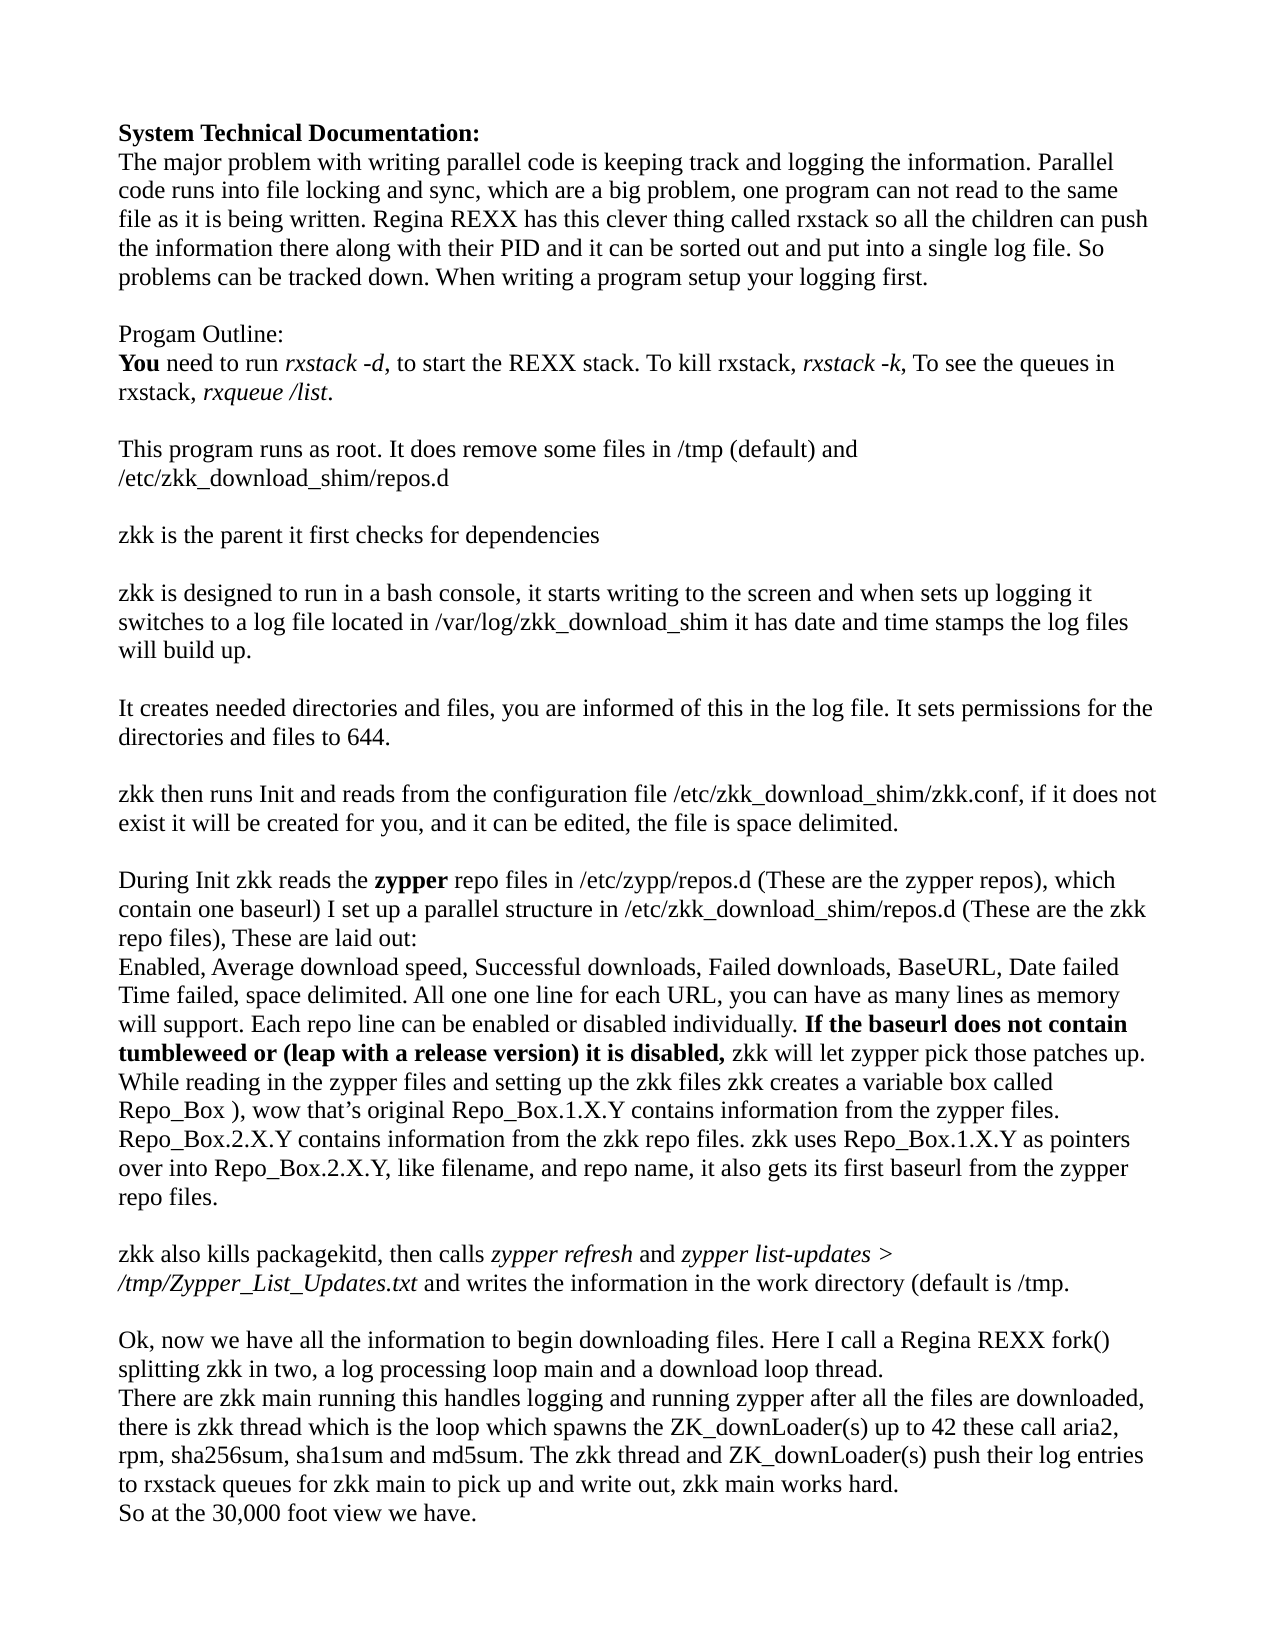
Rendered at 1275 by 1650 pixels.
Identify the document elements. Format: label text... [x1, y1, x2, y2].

text zkk is designed to run in a bash console, it starts writing to the screen and when sets up logging it switches to a log file located in /var/log/zkk_download_shim it has date and time stamps the log files will build up. [118, 578, 1157, 664]
text During Init zkk reads the zypper repo files in /etc/zypp/repos.d (These are the zypper repos), which contain one baseurl) I set up a parallel structure in /etc/zkk_download_shim/repos.d (These are the zkk repo files), These are laid out: [118, 866, 1157, 952]
text zkk also kills packagekitd, then calls zypper refresh and zypper list-updates > /tmp/Zypper_List_Updates.txt and writes the information in the work directory (default is /tmp. [118, 1239, 1157, 1297]
text This program runs as root. It does remove some files in /tmp (default) and /etc/zkk_download_shim/repos.d [118, 434, 1157, 492]
text Progam Outline: [118, 319, 1157, 348]
text So at the 30,000 foot view we have. [118, 1498, 1157, 1527]
text Enabled, Average download speed, Successful downloads, Failed downloads, BaseURL, Date failed Time failed, space delimited. All one one line for each URL, you can have as many lines as memory will support. Each repo line can be enabled or disabled individually. If the baseurl does not contain tumbleweed or (leap with a release version) it is disabled, zkk will let zypper pick those patches up. While reading in the zypper files and setting up the zkk files zkk creates a variable box called Repo_Box ), wow that’s original Repo_Box.1.X.Y contains information from the zypper files. Repo_Box.2.X.Y contains information from the zkk repo files. zkk uses Repo_Box.1.X.Y as pointers over into Repo_Box.2.X.Y, like filename, and repo name, it also gets its first baseurl from the zypper repo files. [118, 952, 1157, 1211]
text There are zkk main running this handles logging and running zypper after all the files are downloaded, there is zkk thread which is the loop which spawns the ZK_downLoader(s) up to 42 these call aria2, rpm, sha256sum, sha1sum and md5sum. The zkk thread and ZK_downLoader(s) push their log entries to rxstack queues for zkk main to pick up and write out, zkk main works hard. [118, 1383, 1157, 1498]
text Ok, now we have all the information to begin downloading files. Here I call a Regina REXX fork() splitting zkk in two, a log processing loop main and a download loop thread. [118, 1326, 1157, 1383]
text You need to run rxstack -d, to start the REXX stack. To kill rxstack, rxstack -k, To see the queues in rxstack, rxqueue /list. [118, 348, 1157, 406]
text It creates needed directories and files, you are informed of this in the log file. It sets permissions for the directories and files to 644. [118, 693, 1157, 751]
text zkk then runs Init and reads from the configuration file /etc/zkk_download_shim/zkk.conf, if it does not exist it will be created for you, and it can be edited, the file is space delimited. [118, 779, 1157, 837]
text System Technical Documentation: [118, 118, 1157, 147]
text zkk is the parent it first checks for dependencies [118, 521, 1157, 549]
text The major problem with writing parallel code is keeping track and logging the information. Parallel code runs into file locking and sync, which are a big problem, one program can not read to the same file as it is being written. Regina REXX has this clever thing called rxstack so all the children can push the information there along with their PID and it can be sorted out and put into a single log file. So problems can be tracked down. When writing a program setup your logging first. [118, 147, 1157, 291]
